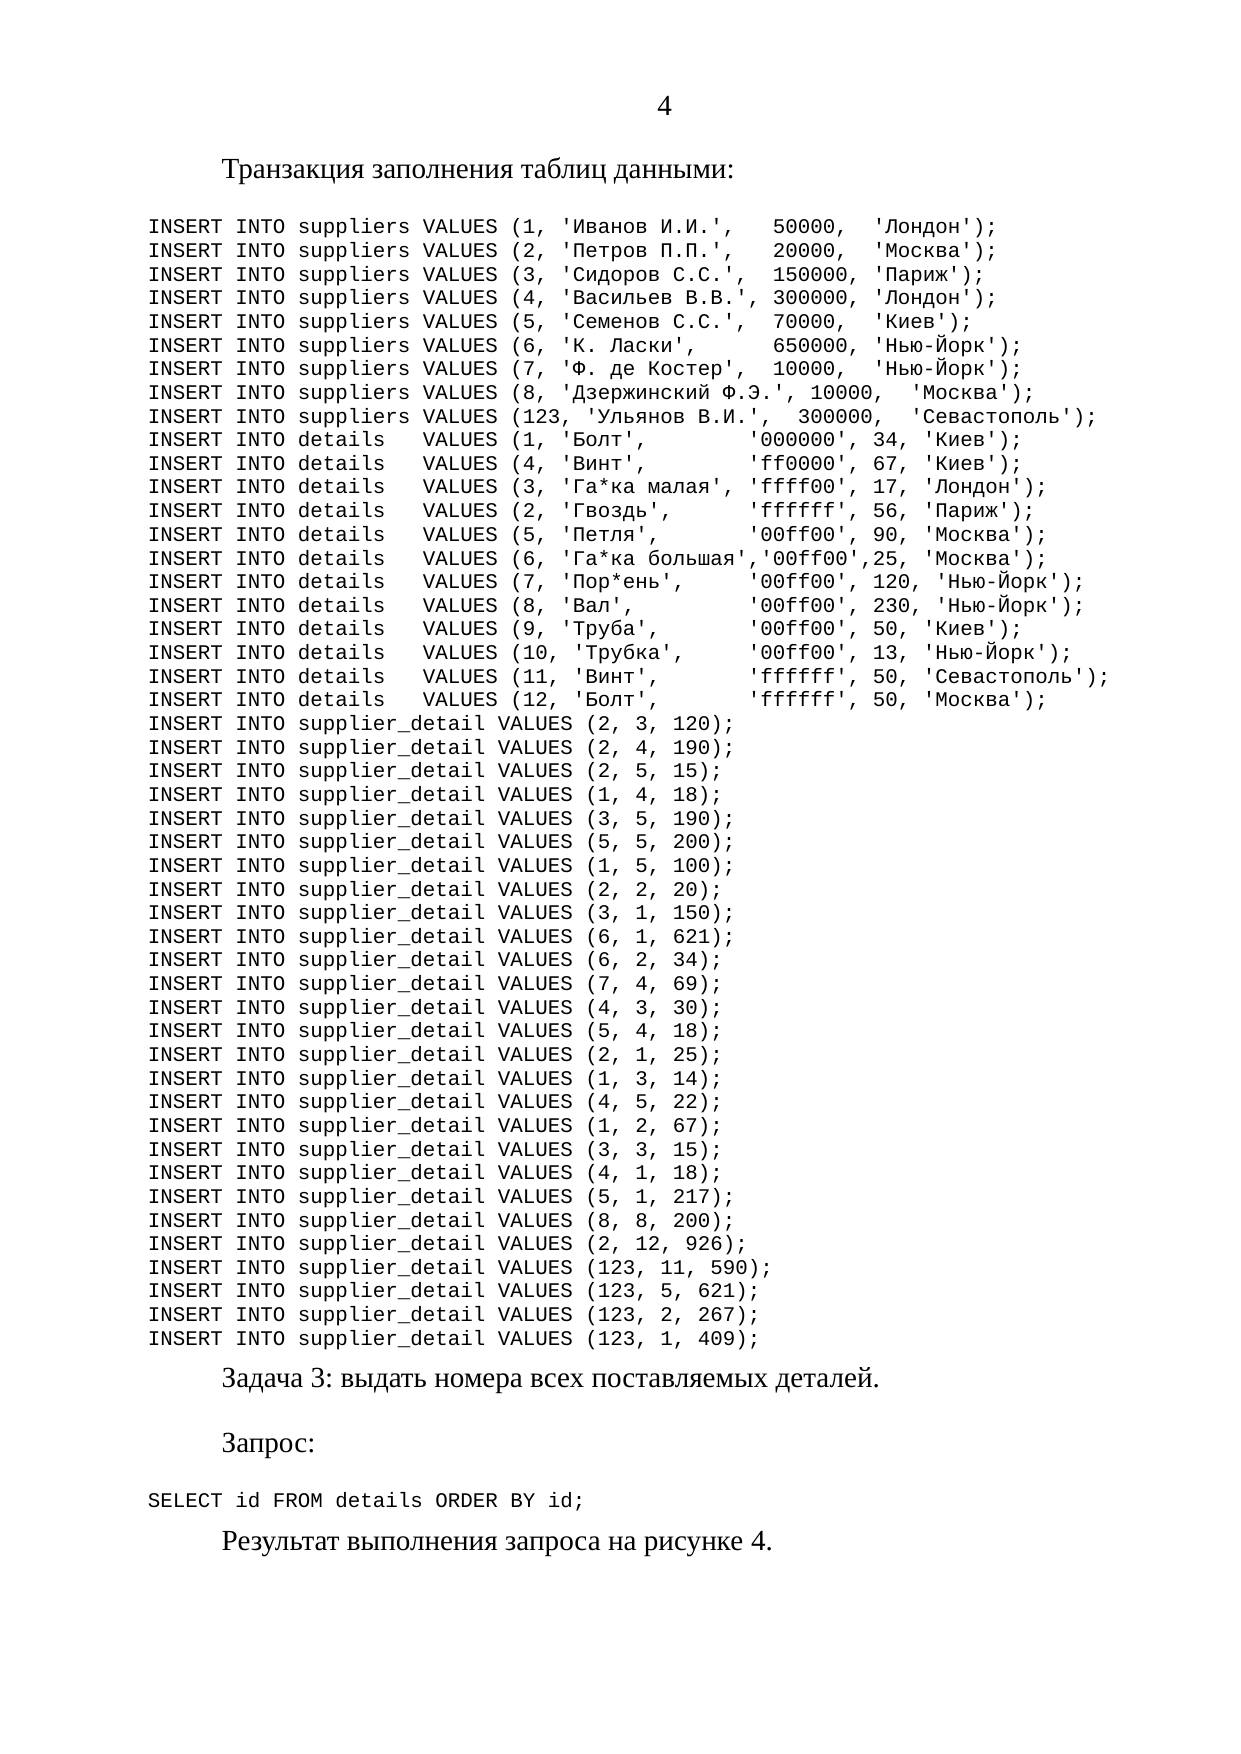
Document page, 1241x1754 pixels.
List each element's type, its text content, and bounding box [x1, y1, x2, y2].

text Результат выполнения запроса на рисунке 4. [148, 1523, 1181, 1556]
text INSERT INTO supplier_detail VALUES (4, 5, 22); [148, 1091, 1181, 1115]
text INSERT INTO details VALUES (2, 'Гвоздь', 'ffffff', 56, 'Париж'); [148, 500, 1181, 524]
text INSERT INTO suppliers VALUES (2, 'Петров П.П.', 20000, 'Москва'); [148, 240, 1181, 264]
text INSERT INTO supplier_detail VALUES (4, 1, 18); [148, 1162, 1181, 1186]
text INSERT INTO suppliers VALUES (1, 'Иванов И.И.', 50000, 'Лондон'); [148, 216, 1181, 240]
text INSERT INTO supplier_detail VALUES (2, 5, 15); [148, 760, 1181, 784]
text INSERT INTO supplier_detail VALUES (1, 4, 18); [148, 784, 1181, 808]
text INSERT INTO suppliers VALUES (123, 'Ульянов В.И.', 300000, 'Севастополь'); [148, 406, 1181, 429]
text INSERT INTO supplier_detail VALUES (123, 2, 267); [148, 1304, 1181, 1328]
text INSERT INTO supplier_detail VALUES (2, 4, 190); [148, 737, 1181, 760]
text INSERT INTO supplier_detail VALUES (2, 2, 20); [148, 878, 1181, 902]
text INSERT INTO supplier_detail VALUES (2, 12, 926); [148, 1233, 1181, 1257]
text INSERT INTO details VALUES (7, 'Пор*ень', '00ff00', 120, 'Нью-Йорк'); [148, 571, 1181, 595]
text INSERT INTO suppliers VALUES (3, 'Сидоров С.С.', 150000, 'Париж'); [148, 264, 1181, 287]
text INSERT INTO details VALUES (10, 'Трубка', '00ff00', 13, 'Нью-Йорк'); [148, 642, 1181, 666]
text INSERT INTO supplier_detail VALUES (7, 4, 69); [148, 973, 1181, 997]
text INSERT INTO details VALUES (8, 'Вал', '00ff00', 230, 'Нью-Йорк'); [148, 595, 1181, 618]
text INSERT INTO supplier_detail VALUES (1, 5, 100); [148, 855, 1181, 878]
text INSERT INTO suppliers VALUES (4, 'Васильев В.В.', 300000, 'Лондон'); [148, 287, 1181, 311]
text INSERT INTO supplier_detail VALUES (3, 5, 190); [148, 808, 1181, 831]
text INSERT INTO supplier_detail VALUES (123, 11, 590); [148, 1257, 1181, 1281]
text INSERT INTO details VALUES (11, 'Винт', 'ffffff', 50, 'Севастополь'); [148, 666, 1181, 689]
text INSERT INTO supplier_detail VALUES (123, 1, 409); [148, 1328, 1181, 1351]
text INSERT INTO supplier_detail VALUES (4, 3, 30); [148, 997, 1181, 1020]
text INSERT INTO suppliers VALUES (7, 'Ф. де Костер', 10000, 'Нью-Йорк'); [148, 358, 1181, 382]
text INSERT INTO supplier_detail VALUES (3, 1, 150); [148, 902, 1181, 926]
text INSERT INTO details VALUES (1, 'Болт', '000000', 34, 'Киев'); [148, 429, 1181, 453]
text INSERT INTO suppliers VALUES (6, 'К. Ласки', 650000, 'Нью-Йорк'); [148, 335, 1181, 358]
text INSERT INTO supplier_detail VALUES (6, 1, 621); [148, 926, 1181, 949]
text INSERT INTO supplier_detail VALUES (5, 5, 200); [148, 831, 1181, 855]
text INSERT INTO details VALUES (9, 'Труба', '00ff00', 50, 'Киев'); [148, 618, 1181, 642]
text INSERT INTO details VALUES (5, 'Петля', '00ff00', 90, 'Москва'); [148, 524, 1181, 547]
text Запрос: [148, 1425, 1181, 1459]
text SELECT id FROM details ORDER BY id; [148, 1490, 1181, 1514]
text INSERT INTO details VALUES (4, 'Винт', 'ff0000', 67, 'Киев'); [148, 453, 1181, 477]
text INSERT INTO details VALUES (6, 'Га*ка большая','00ff00',25, 'Москва'); [148, 547, 1181, 571]
text INSERT INTO details VALUES (12, 'Болт', 'ffffff', 50, 'Москва'); [148, 689, 1181, 713]
text INSERT INTO supplier_detail VALUES (5, 4, 18); [148, 1020, 1181, 1044]
text INSERT INTO supplier_detail VALUES (3, 3, 15); [148, 1139, 1181, 1162]
text INSERT INTO suppliers VALUES (8, 'Дзержинский Ф.Э.', 10000, 'Москва'); [148, 382, 1181, 406]
text INSERT INTO supplier_detail VALUES (1, 3, 14); [148, 1068, 1181, 1091]
text Задача 3: выдать номера всех поставляемых деталей. [148, 1360, 1181, 1394]
text INSERT INTO supplier_detail VALUES (1, 2, 67); [148, 1115, 1181, 1139]
text INSERT INTO supplier_detail VALUES (2, 1, 25); [148, 1044, 1181, 1068]
text INSERT INTO suppliers VALUES (5, 'Семенов С.С.', 70000, 'Киев'); [148, 311, 1181, 335]
text INSERT INTO details VALUES (3, 'Га*ка малая', 'ffff00', 17, 'Лондон'); [148, 477, 1181, 500]
text INSERT INTO supplier_detail VALUES (8, 8, 200); [148, 1209, 1181, 1233]
text Транзакция заполнения таблиц данными: [148, 152, 1181, 185]
text INSERT INTO supplier_detail VALUES (2, 3, 120); [148, 713, 1181, 737]
text INSERT INTO supplier_detail VALUES (123, 5, 621); [148, 1281, 1181, 1304]
text INSERT INTO supplier_detail VALUES (6, 2, 34); [148, 949, 1181, 973]
text INSERT INTO supplier_detail VALUES (5, 1, 217); [148, 1186, 1181, 1209]
